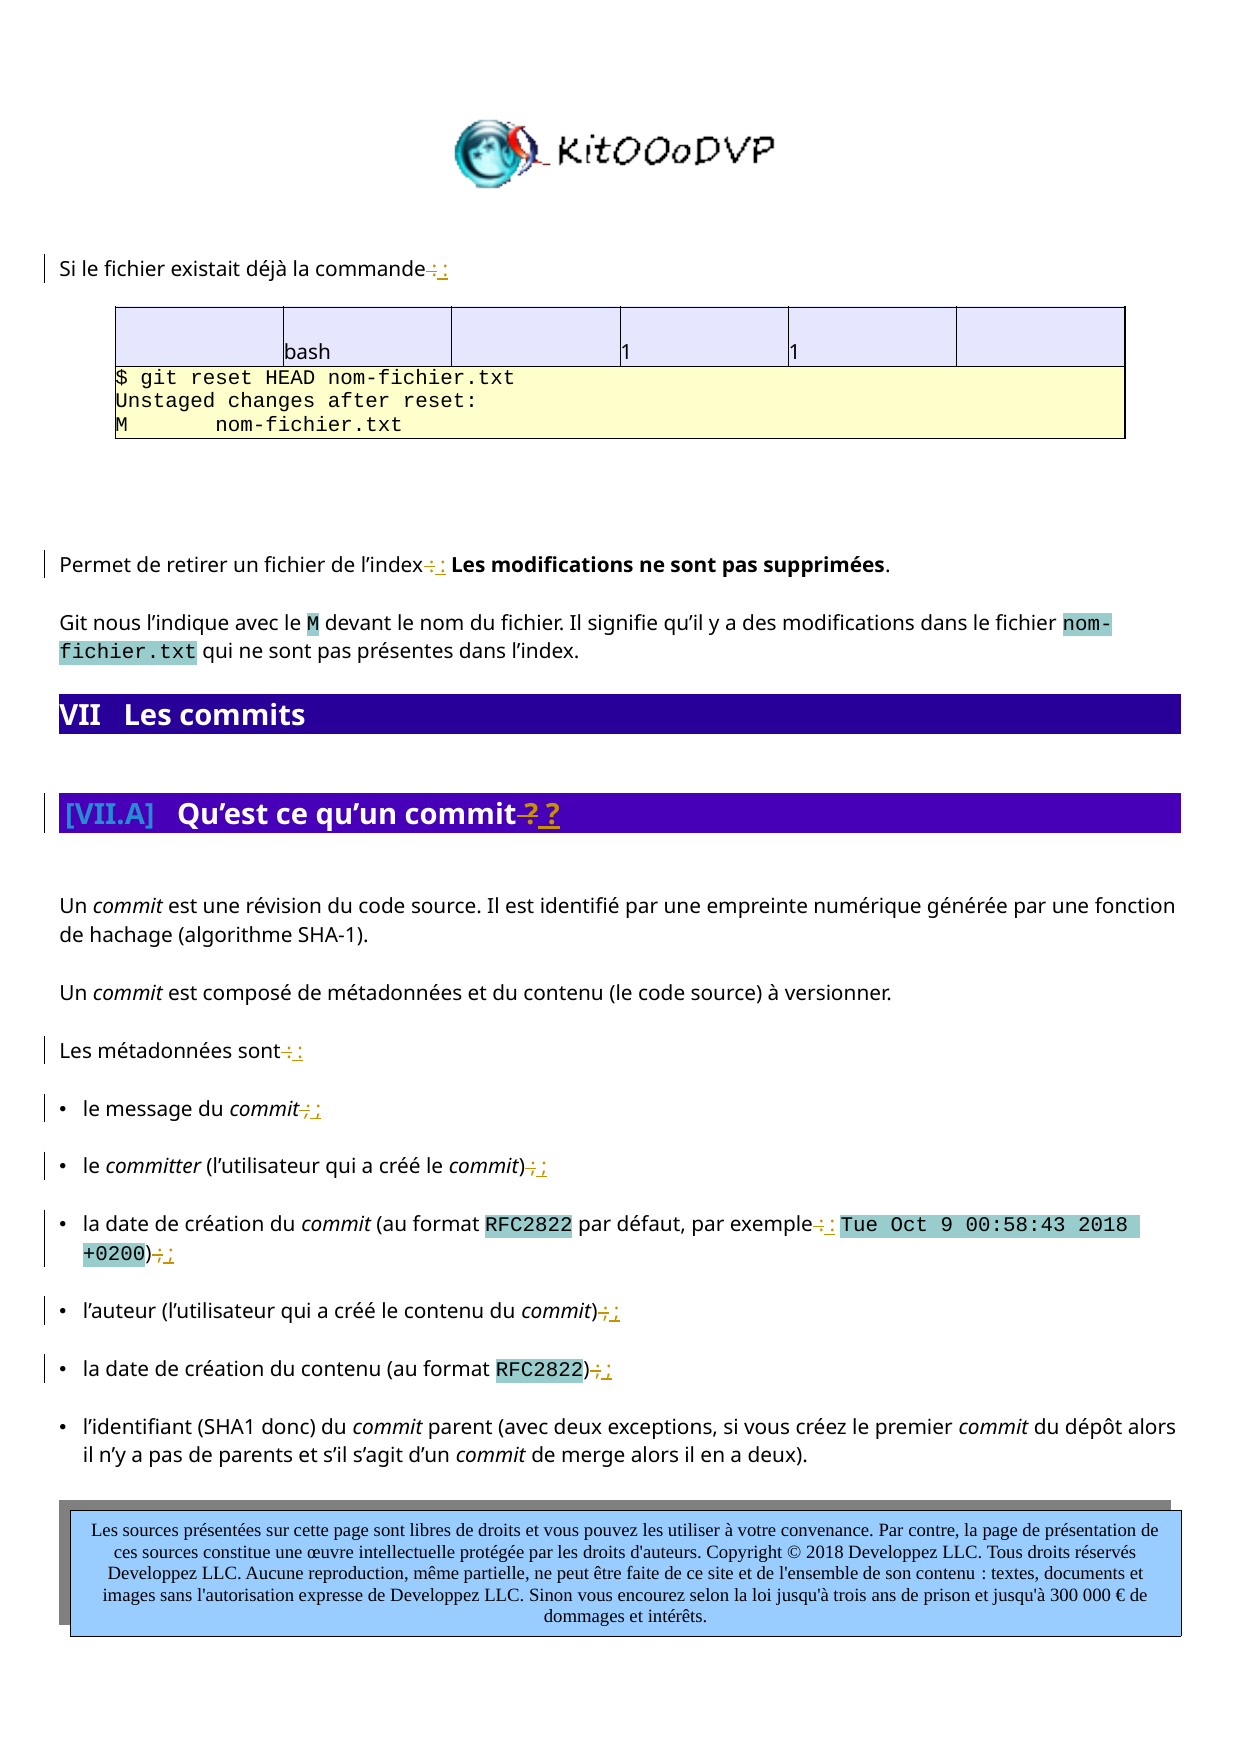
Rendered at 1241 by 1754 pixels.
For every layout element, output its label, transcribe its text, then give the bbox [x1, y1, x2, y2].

subtitle Les commits [59, 694, 1181, 734]
text Les métadonnées sont : [59, 1036, 1181, 1064]
table_header bash [284, 308, 451, 366]
list le message du commit ; [59, 1094, 1181, 1122]
text Un commit est une révision du code source. Il est identifié par une empreinte numérique générée par une fonction de hachage (algorithme SHA-1). [59, 892, 1181, 948]
list le committer (l’utilisateur qui a créé le commit) ; [59, 1152, 1181, 1180]
list l’identifiant (SHA1 donc) du commit parent (avec deux exceptions, si vous créez le premier commit du dépôt alors il n’y a pas de parents et s’il s’agit d’un commit de merge alors il en a deux). [59, 1412, 1181, 1469]
table_header [957, 308, 1124, 366]
text Permet de retirer un fichier de l’index : Les modifications ne sont pas supprimées. [59, 550, 1181, 578]
table_header [452, 308, 620, 366]
table_header [116, 308, 283, 366]
text Un commit est composé de métadonnées et du contenu (le code source) à versionner. [59, 978, 1181, 1006]
table_header 1 [621, 308, 788, 366]
text Git nous l’indique avec le M devant le nom du fichier. Il signifie qu’il y a des modifications dans le fichier nom-fichier.txt qui ne sont pas présentes dans l’index. [59, 608, 1181, 665]
picture [453, 118, 781, 191]
table_header 1 [789, 308, 956, 366]
list la date de création du commit (au format RFC2822 par défaut, par exemple : Tue Oct 9 00:58:43 2018 +0200) ; [59, 1209, 1181, 1267]
subtitle Qu’est ce qu’un commit ? [59, 793, 1181, 833]
list la date de création du contenu (au format RFC2822) ; [59, 1354, 1181, 1383]
list l’auteur (l’utilisateur qui a créé le contenu du commit) ; [59, 1296, 1181, 1324]
text Si le fichier existait déjà la commande : [59, 254, 1181, 283]
